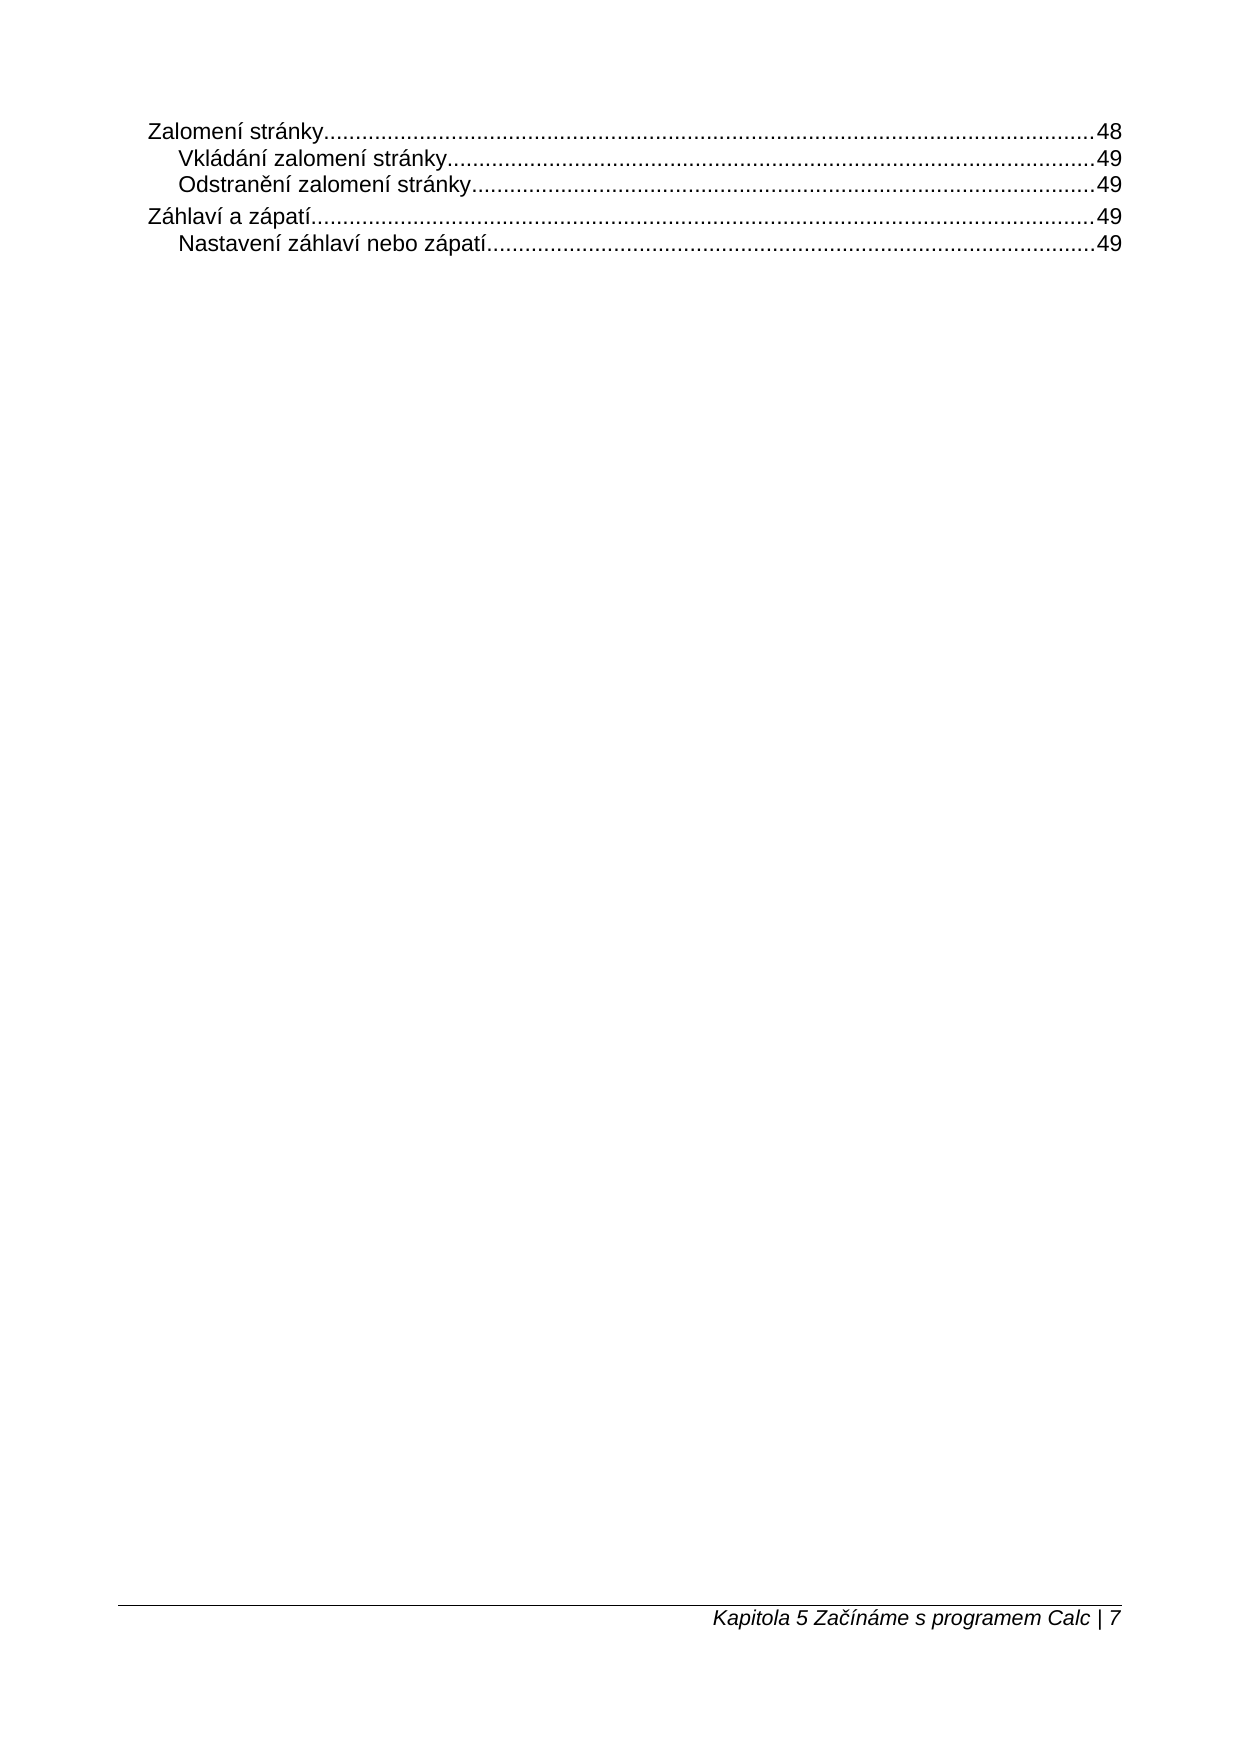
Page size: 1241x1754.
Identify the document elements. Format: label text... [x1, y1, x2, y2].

text Vkládání zalomení stránky 49 [178, 144, 1122, 171]
text Zalomení stránky 48 [148, 118, 1122, 144]
text Odstranění zalomení stránky 49 [178, 171, 1122, 197]
text Záhlaví a zápatí 49 [148, 203, 1122, 229]
text Nastavení záhlaví nebo zápatí 49 [178, 229, 1122, 256]
